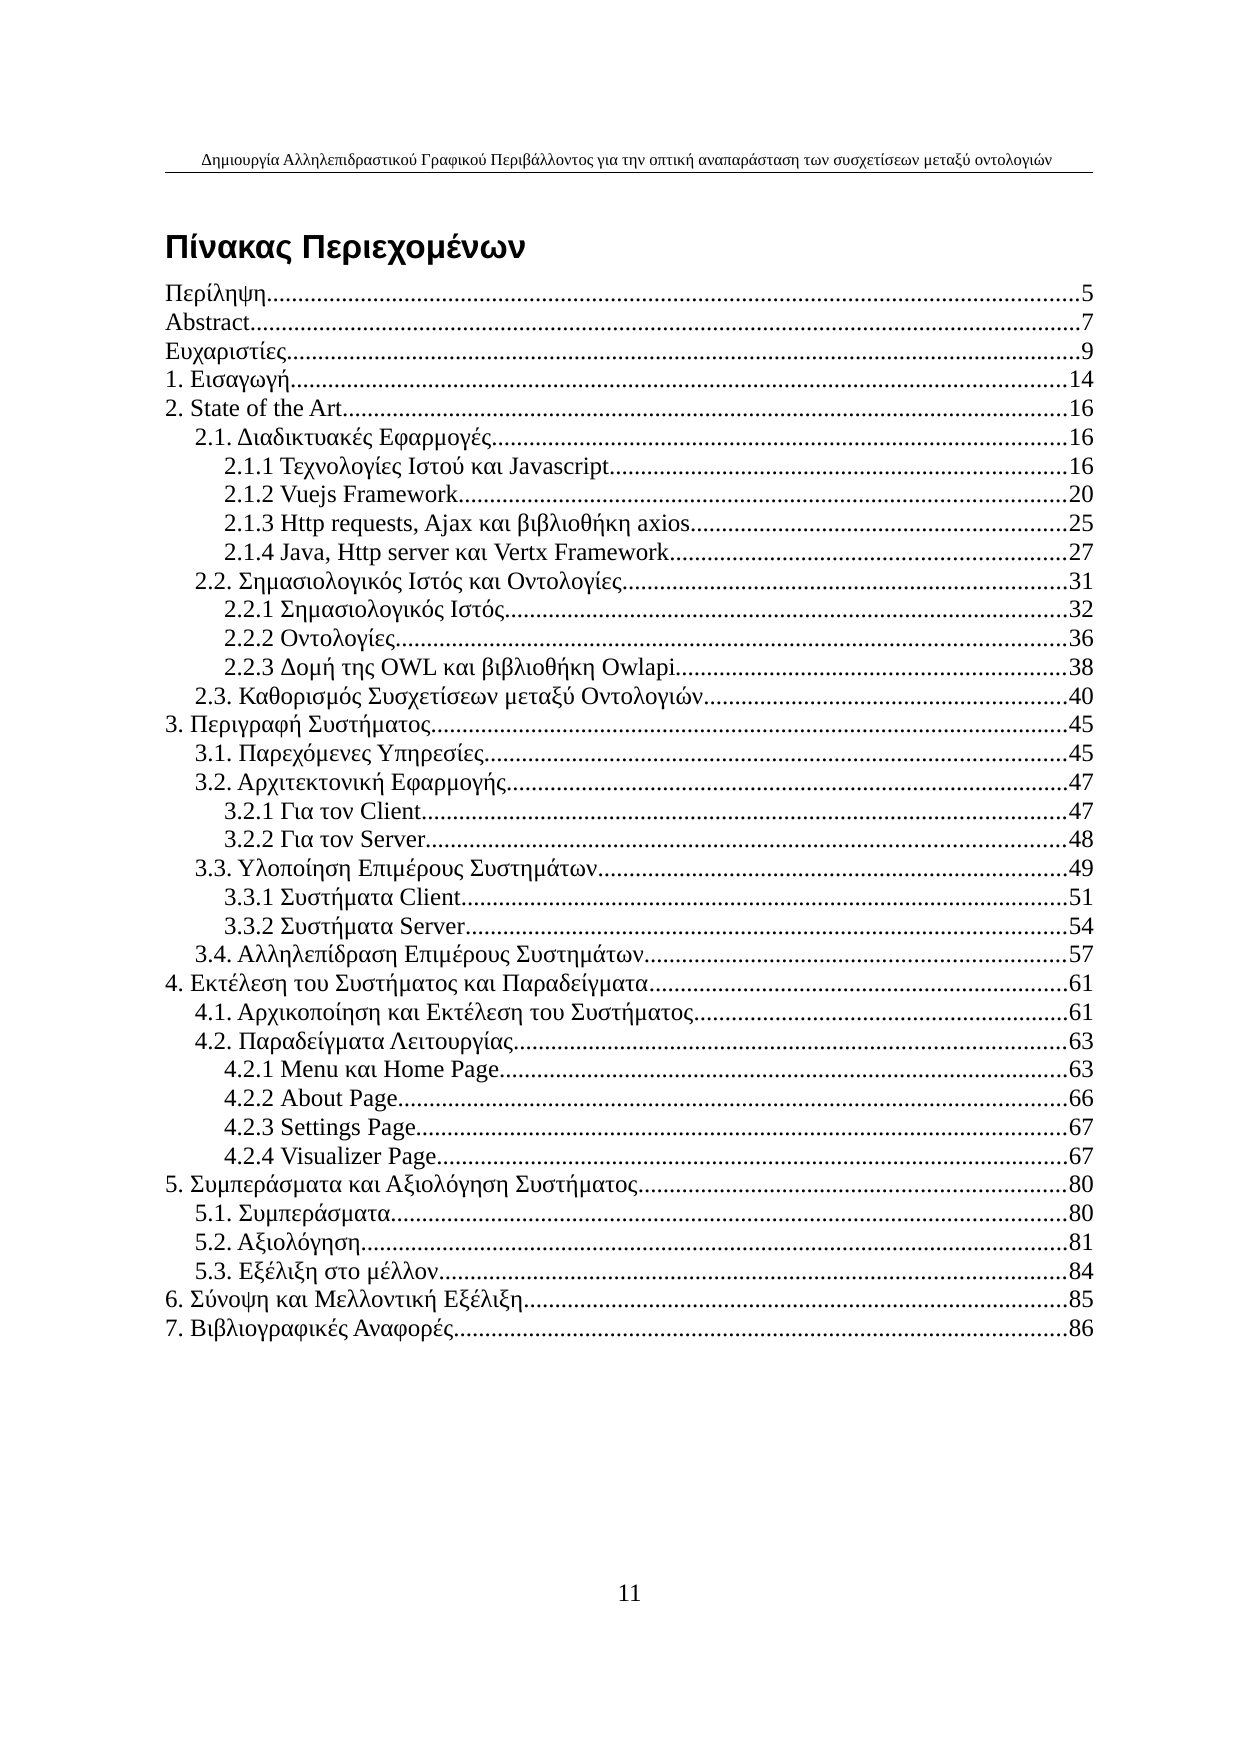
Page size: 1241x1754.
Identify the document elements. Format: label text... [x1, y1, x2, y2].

text 4.2. Παραδείγματα Λειτουργίας 63 [194, 1026, 1093, 1054]
text 3.3.1 Συστήματα Client 51 [224, 882, 1093, 911]
text 3.2.2 Για τον Server 48 [224, 824, 1093, 853]
text Ευχαριστίες 9 [165, 336, 1093, 364]
text 3.3. Υλοποίηση Επιμέρους Συστημάτων 49 [194, 853, 1093, 882]
text 3.4. Αλληλεπίδραση Επιμέρους Συστημάτων 57 [194, 939, 1093, 968]
text 6. Σύνοψη και Μελλοντική Εξέλιξη 85 [165, 1284, 1093, 1313]
text 2. State of the Art 16 [165, 393, 1093, 422]
text 3.2. Αρχιτεκτονική Εφαρμογής 47 [194, 767, 1093, 796]
text 2.2.1 Σημασιολογικός Ιστός 32 [224, 594, 1093, 623]
text Abstract 7 [165, 307, 1093, 336]
text 4.1. Αρχικοποίηση και Εκτέλεση του Συστήματος 61 [194, 997, 1093, 1026]
text 1. Εισαγωγή 14 [165, 364, 1093, 393]
text 5.3. Εξέλιξη στο μέλλον 84 [194, 1256, 1093, 1284]
text 3.3.2 Συστήματα Server 54 [224, 911, 1093, 939]
text 5. Συμπεράσματα και Αξιολόγηση Συστήματος 80 [165, 1169, 1093, 1198]
text 2.1.1 Τεχνολογίες Ιστού και Javascript 16 [224, 451, 1093, 479]
text 5.1. Συμπεράσματα 80 [194, 1198, 1093, 1227]
text 4.2.4 Visualizer Page 67 [224, 1141, 1093, 1169]
text 2.2. Σημασιολογικός Ιστός και Οντολογίες 31 [194, 566, 1093, 594]
text 3. Περιγραφή Συστήματος 45 [165, 709, 1093, 738]
text 4.2.3 Settings Page 67 [224, 1112, 1093, 1141]
text 2.1.2 Vuejs Framework 20 [224, 479, 1093, 508]
text 4.2.2 About Page 66 [224, 1083, 1093, 1112]
text 3.1. Παρεχόμενες Υπηρεσίες 45 [194, 738, 1093, 767]
subtitle Πίνακας Περιεχομένων [165, 227, 1093, 266]
text 2.1. Διαδικτυακές Εφαρμογές 16 [194, 422, 1093, 451]
text 2.1.4 Java, Http server και Vertx Framework 27 [224, 537, 1093, 566]
text 2.1.3 Http requests, Ajax και βιβλιοθήκη axios 25 [224, 508, 1093, 537]
text 4.2.1 Menu και Home Page 63 [224, 1054, 1093, 1083]
text 2.2.2 Οντολογίες 36 [224, 623, 1093, 652]
text 2.2.3 Δομή της OWL και βιβλιοθήκη Owlapi 38 [224, 652, 1093, 681]
text 7. Βιβλιογραφικές Αναφορές 86 [165, 1313, 1093, 1342]
text 2.3. Καθορισμός Συσχετίσεων μεταξύ Οντολογιών 40 [194, 681, 1093, 709]
text 5.2. Αξιολόγηση 81 [194, 1227, 1093, 1256]
text 4. Εκτέλεση του Συστήματος και Παραδείγματα 61 [165, 968, 1093, 997]
text 3.2.1 Για τον Client 47 [224, 796, 1093, 824]
text Περίληψη 5 [165, 278, 1093, 307]
